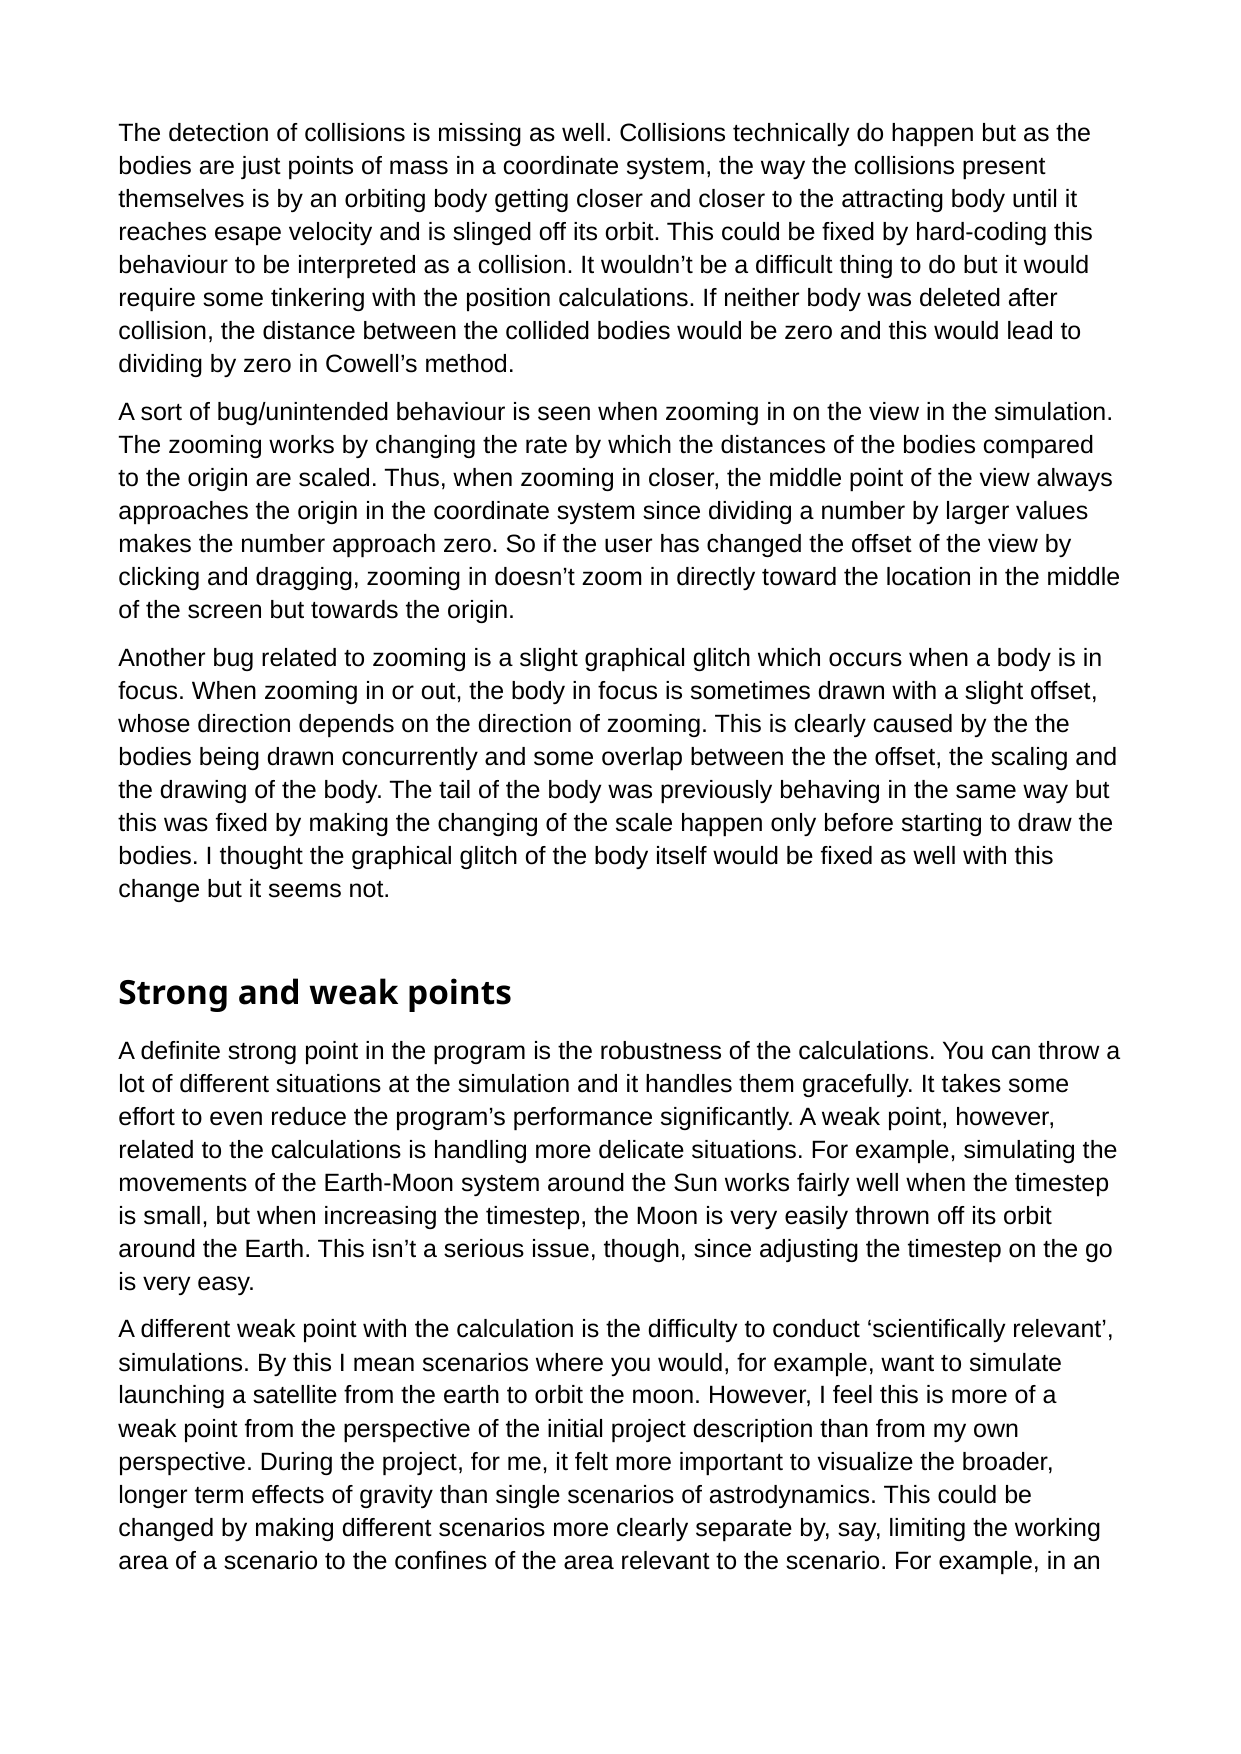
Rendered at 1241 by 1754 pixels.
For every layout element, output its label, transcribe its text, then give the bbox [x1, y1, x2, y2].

text A definite strong point in the program is the robustness of the calculations. You can throw a lot of different situations at the simulation and it handles them gracefully. It takes some effort to even reduce the program’s performance significantly. A weak point, however, related to the calculations is handling more delicate situations. For example, simulating the movements of the Earth-Moon system around the Sun works fairly well when the timestep is small, but when increasing the timestep, the Moon is very easily thrown off its orbit around the Earth. This isn’t a serious issue, though, since adjusting the timestep on the go is very easy. [118, 1036, 1122, 1296]
text Another bug related to zooming is a slight graphical glitch which occurs when a body is in focus. When zooming in or out, the body in focus is sometimes drawn with a slight offset, whose direction depends on the direction of zooming. This is clearly caused by the the bodies being drawn concurrently and some overlap between the the offset, the scaling and the drawing of the body. The tail of the body was previously behaving in the same way but this was fixed by making the changing of the scale happen only before starting to draw the bodies. I thought the graphical glitch of the body itself would be fixed as well with this change but it seems not. [118, 643, 1122, 902]
text The detection of collisions is missing as well. Collisions technically do happen but as the bodies are just points of mass in a coordinate system, the way the collisions present themselves is by an orbiting body getting closer and closer to the attracting body until it reaches esape velocity and is slinged off its orbit. This could be fixed by hard-coding this behaviour to be interpreted as a collision. It wouldn’t be a difficult thing to do but it would require some tinkering with the position calculations. If neither body was deleted after collision, the distance between the collided bodies would be zero and this would lead to dividing by zero in Cowell’s method. [118, 118, 1122, 378]
text Strong and weak points [118, 969, 1122, 1014]
text A sort of bug/unintended behaviour is seen when zooming in on the view in the simulation. The zooming works by changing the rate by which the distances of the bodies compared to the origin are scaled. Thus, when zooming in closer, the middle point of the view always approaches the origin in the coordinate system since dividing a number by larger values makes the number approach zero. So if the user has changed the offset of the view by clicking and dragging, zooming in doesn’t zoom in directly toward the location in the middle of the screen but towards the origin. [118, 397, 1122, 624]
text A different weak point with the calculation is the difficulty to conduct ‘scientifically relevant’, simulations. By this I mean scenarios where you would, for example, want to simulate launching a satellite from the earth to orbit the moon. However, I feel this is more of a weak point from the perspective of the initial project description than from my own perspective. During the project, for me, it felt more important to visualize the broader, longer term effects of gravity than single scenarios of astrodynamics. This could be changed by making different scenarios more clearly separate by, say, limiting the working area of a scenario to the confines of the area relevant to the scenario. For example, in an [118, 1314, 1122, 1574]
